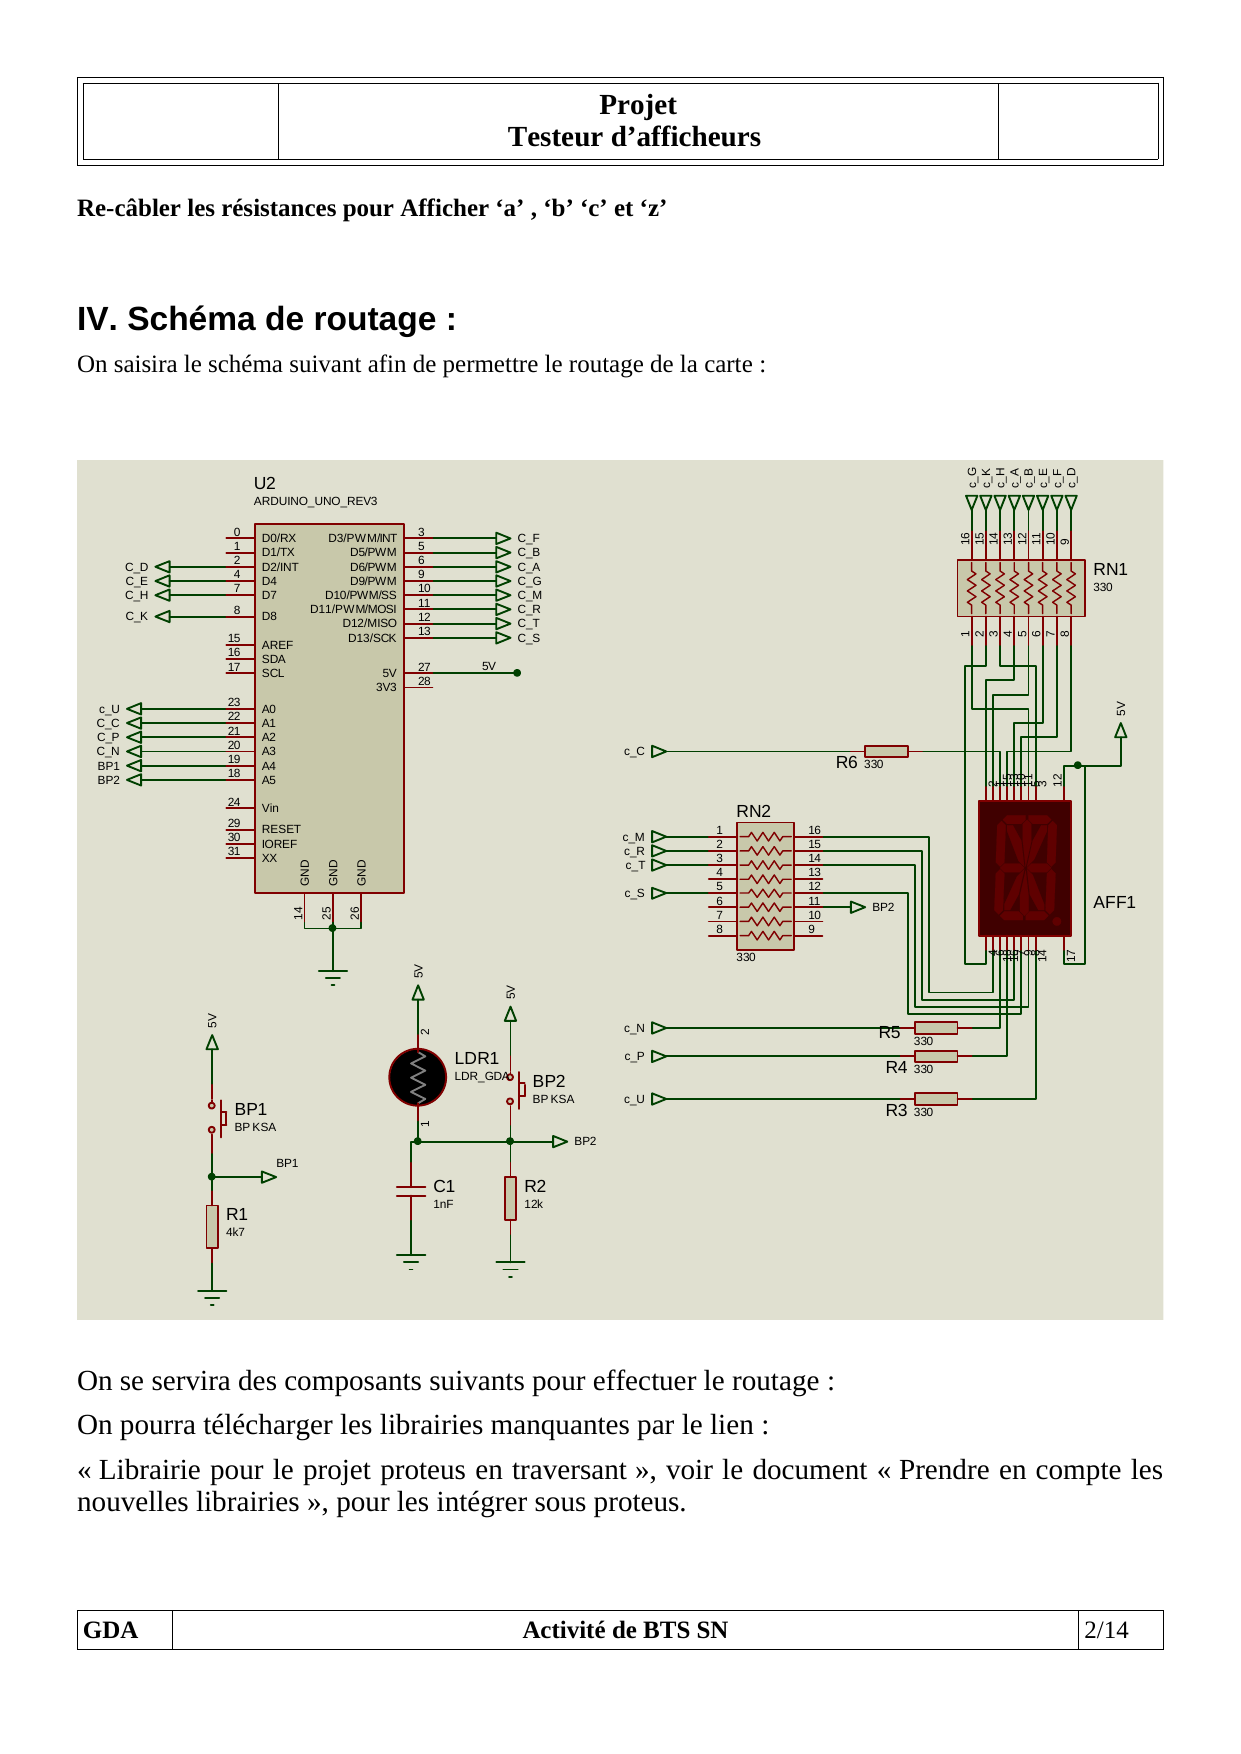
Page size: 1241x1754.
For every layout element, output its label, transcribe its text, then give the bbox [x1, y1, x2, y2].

text On se servira des composants suivants pour effectuer le routage : [77, 1364, 1163, 1396]
text On pourra télécharger les librairies manquantes par le lien : [77, 1409, 1163, 1441]
subtitle Schéma de routage : [77, 300, 1163, 337]
text On saisira le schéma suivant afin de permettre le routage de la carte : [77, 350, 1163, 377]
text « Librairie pour le projet proteus en traversant », voir le document « Prendre en compte les nouvelles librairies », pour les intégrer sous proteus. [77, 1453, 1163, 1518]
text Re-câbler les résistances pour Afficher ‘a’ , ‘b’ ‘c’ et ‘z’ [77, 194, 1163, 222]
